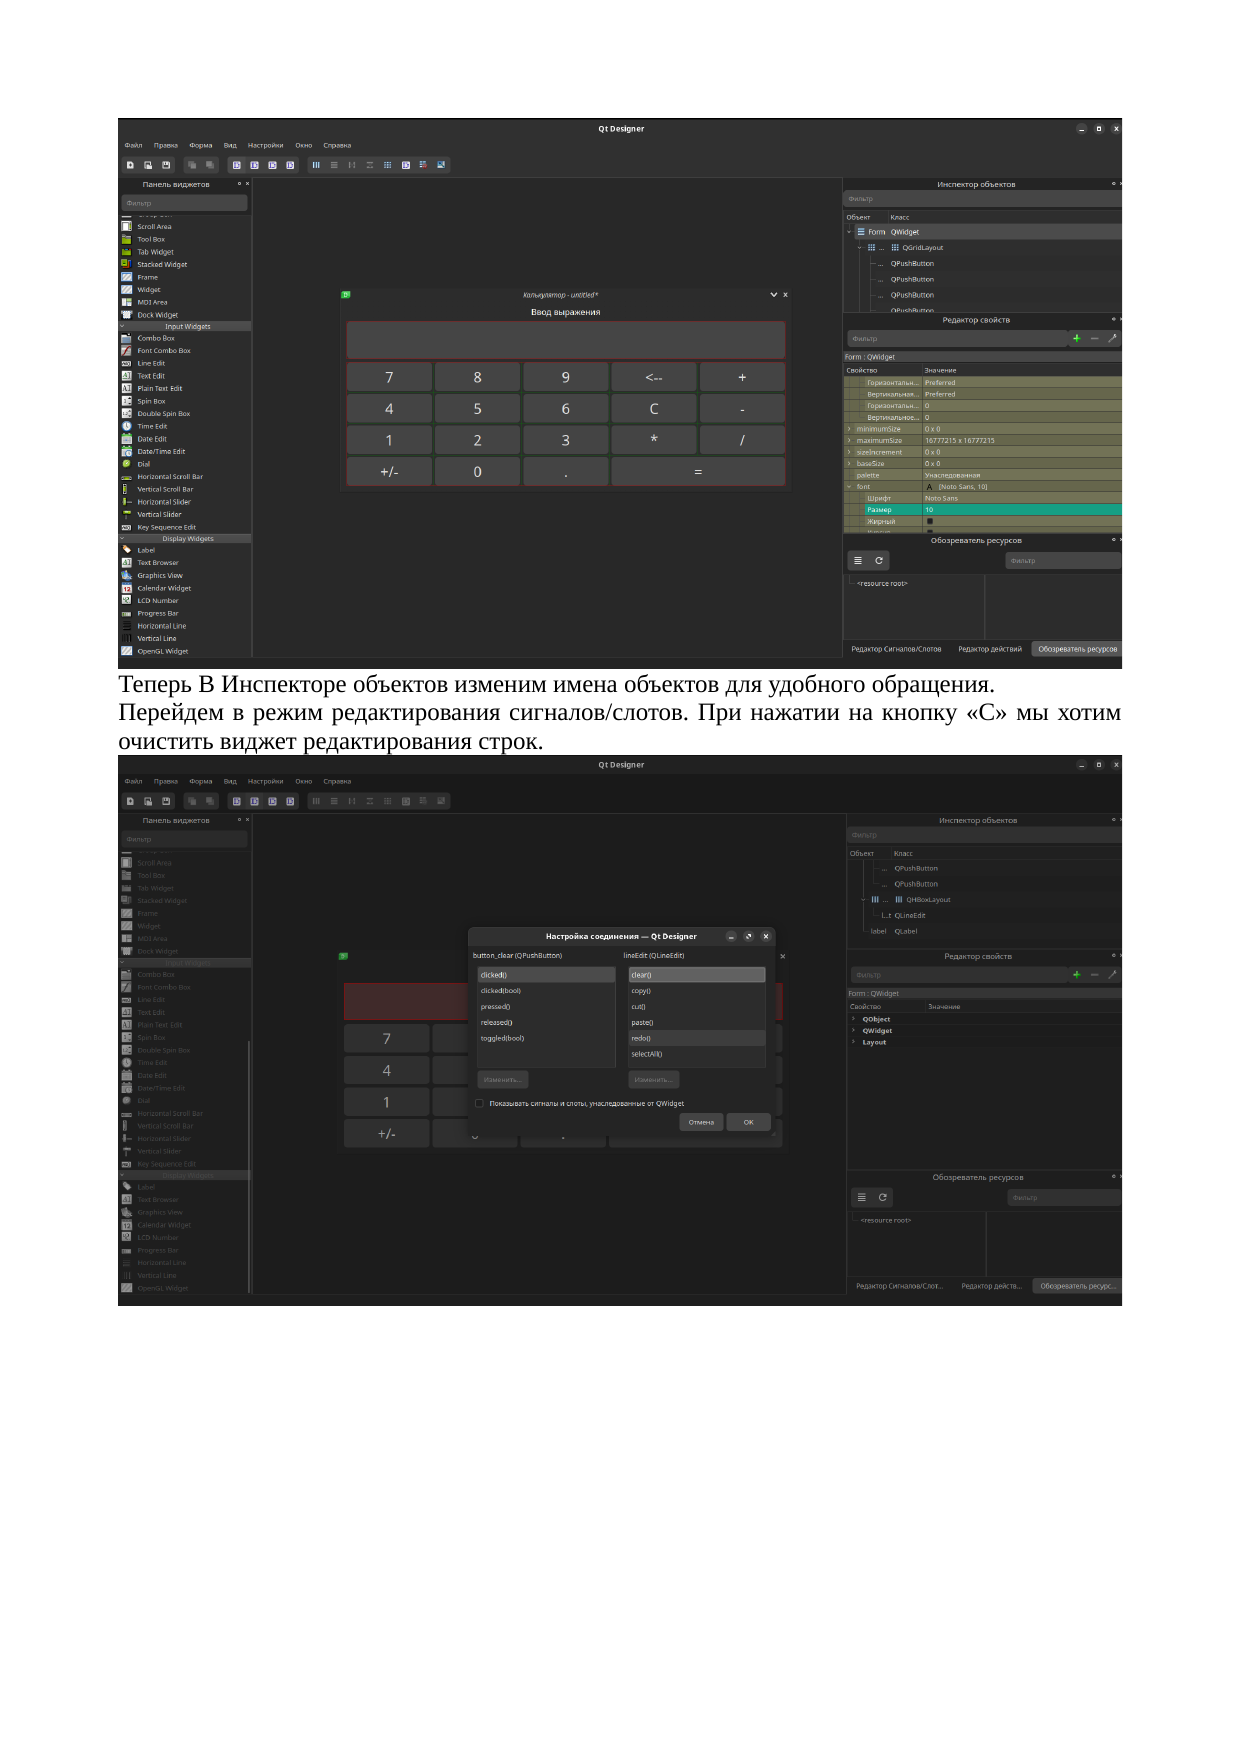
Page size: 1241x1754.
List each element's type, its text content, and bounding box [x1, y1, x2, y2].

picture [118, 755, 1123, 1306]
text Перейдем в режим редактирования сигналов/слотов. При нажатии на кнопку «C» мы хотим очистить виджет редактирования строк. [118, 697, 1122, 755]
picture [118, 118, 1123, 669]
text Теперь В Инспекторе объектов изменим имена объектов для удобного обращения. [118, 669, 1122, 697]
